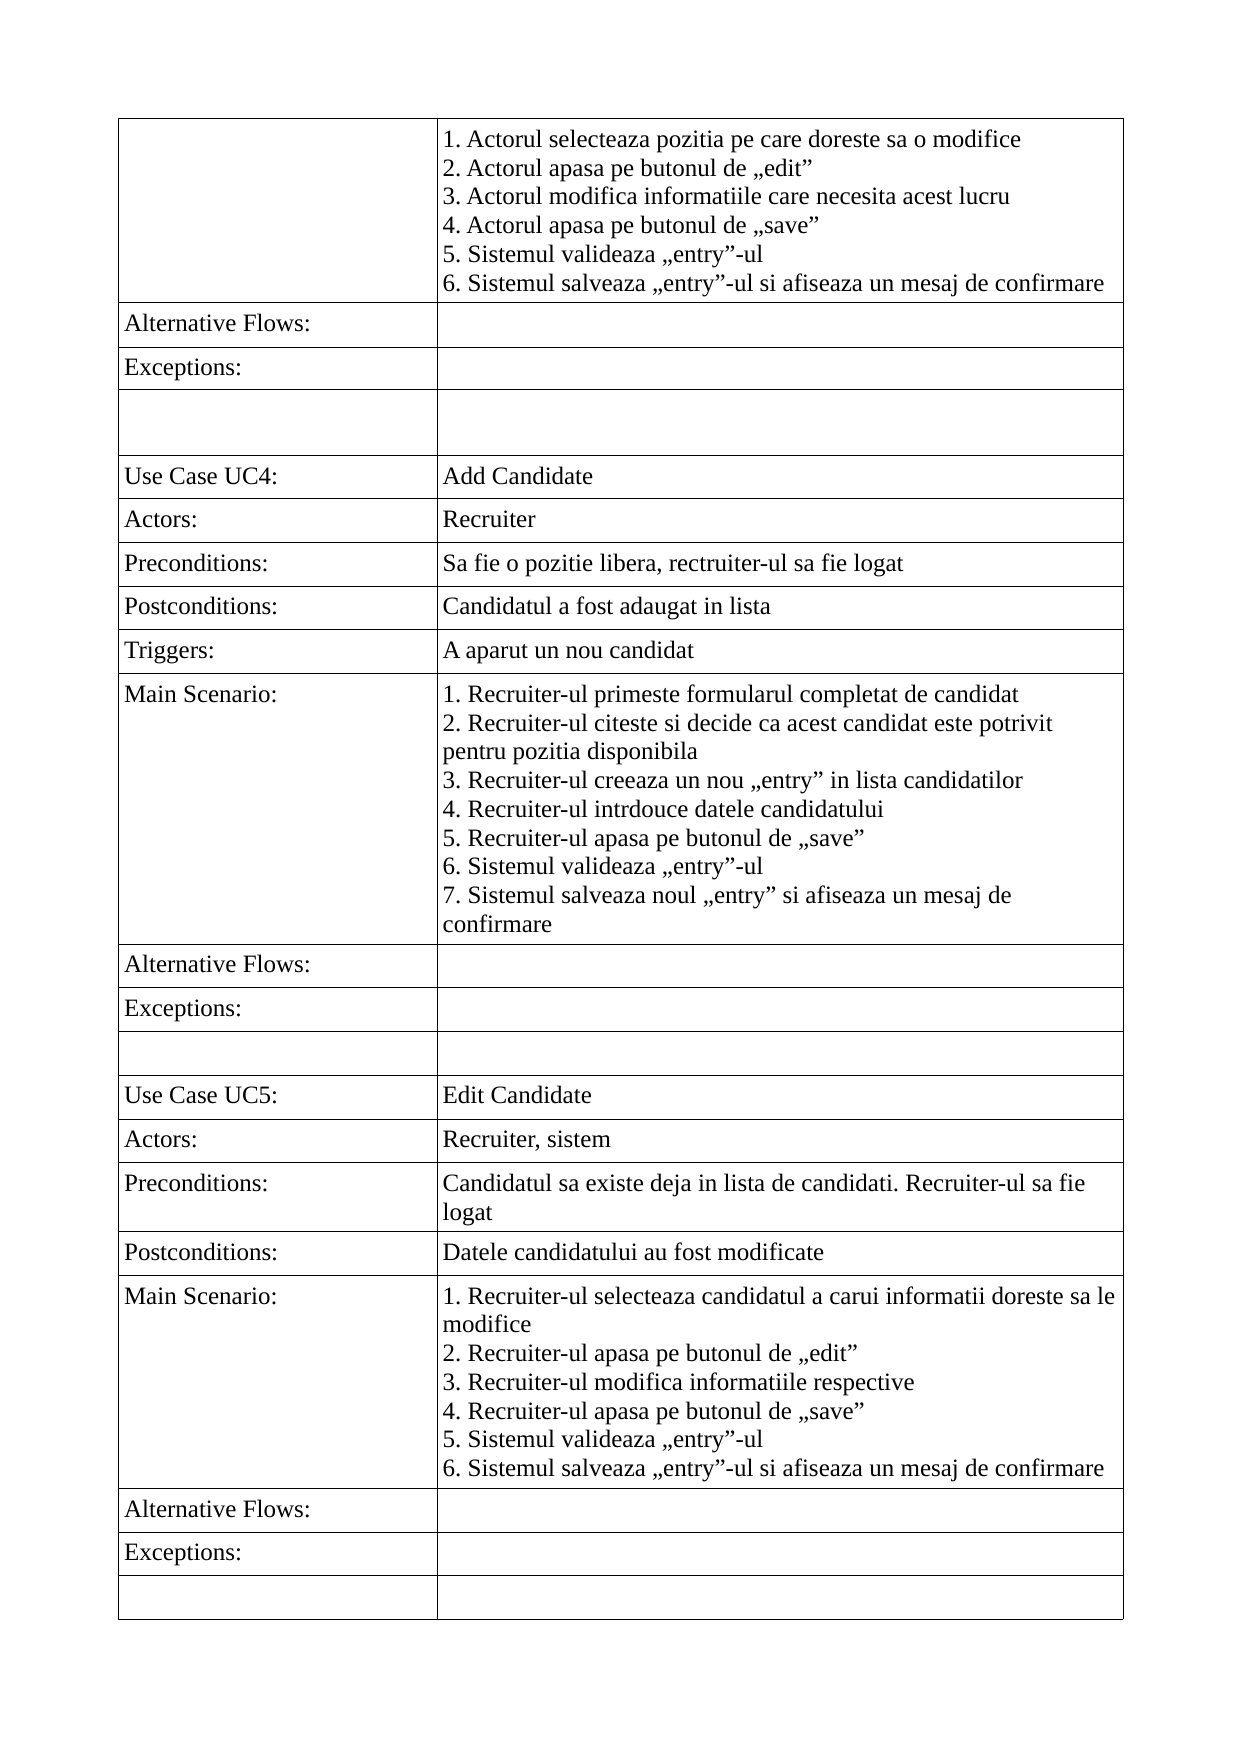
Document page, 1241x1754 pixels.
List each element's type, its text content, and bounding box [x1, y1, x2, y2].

table_cell Candidatul a fost adaugat in lista [438, 587, 1123, 629]
table_cell Edit Candidate [438, 1076, 1123, 1118]
table_cell 1. Recruiter-ul primeste formularul completat de candidat 2. Recruiter-ul citeste si decide ca acest candidat este potrivit pentru pozitia disponibila 3. Recruiter-ul creeaza un nou „entry” in lista candidatilor 4. Recruiter-ul intrdouce datele candidatului 5. Recruiter-ul apasa pe butonul de „save” 6. Sistemul valideaza „entry”-ul 7. Sistemul salveaza noul „entry” si afiseaza un mesaj de confirmare [438, 674, 1123, 943]
table_cell Exceptions: [119, 348, 437, 389]
table_cell [438, 945, 1123, 987]
table_cell [438, 348, 1123, 389]
table_cell [438, 1489, 1123, 1532]
table_cell Actors: [119, 499, 437, 542]
table_cell Alternative Flows: [119, 1489, 437, 1532]
table_cell Main Scenario: [119, 674, 437, 943]
table_cell [438, 1576, 1123, 1619]
table_cell Exceptions: [119, 1533, 437, 1575]
table_cell Candidatul sa existe deja in lista de candidati. Recruiter-ul sa fie logat [438, 1163, 1123, 1231]
table_cell Postconditions: [119, 1232, 437, 1275]
table_cell Triggers: [119, 630, 437, 673]
table_cell Main Scenario: [119, 1276, 437, 1488]
table_cell Add Candidate [438, 456, 1123, 498]
table_cell Use Case UC5: [119, 1076, 437, 1118]
table_cell Datele candidatului au fost modificate [438, 1232, 1123, 1275]
table_cell [119, 1032, 437, 1075]
table_cell A aparut un nou candidat [438, 630, 1123, 673]
table_cell Exceptions: [119, 988, 437, 1031]
table_cell [438, 1032, 1123, 1075]
table_cell Preconditions: [119, 1163, 437, 1231]
table_cell Sa fie o pozitie libera, rectruiter-ul sa fie logat [438, 543, 1123, 586]
table_cell Recruiter [438, 499, 1123, 542]
table_cell Actors: [119, 1120, 437, 1162]
table_cell Recruiter, sistem [438, 1120, 1123, 1162]
table_cell Alternative Flows: [119, 303, 437, 347]
table_cell Postconditions: [119, 587, 437, 629]
table_cell Preconditions: [119, 543, 437, 586]
table_cell Alternative Flows: [119, 945, 437, 987]
table_cell [438, 988, 1123, 1031]
table_cell [438, 303, 1123, 347]
table_cell [119, 1576, 437, 1619]
table_cell Use Case UC4: [119, 456, 437, 498]
table_cell [438, 390, 1123, 455]
table_cell [438, 1533, 1123, 1575]
table_cell 1. Actorul selecteaza pozitia pe care doreste sa o modifice 2. Actorul apasa pe butonul de „edit” 3. Actorul modifica informatiile care necesita acest lucru 4. Actorul apasa pe butonul de „save” 5. Sistemul valideaza „entry”-ul 6. Sistemul salveaza „entry”-ul si afiseaza un mesaj de confirmare [438, 119, 1123, 302]
table_cell [119, 390, 437, 455]
table_cell 1. Recruiter-ul selecteaza candidatul a carui informatii doreste sa le modifice 2. Recruiter-ul apasa pe butonul de „edit” 3. Recruiter-ul modifica informatiile respective 4. Recruiter-ul apasa pe butonul de „save” 5. Sistemul valideaza „entry”-ul 6. Sistemul salveaza „entry”-ul si afiseaza un mesaj de confirmare [438, 1276, 1123, 1488]
table_cell [119, 119, 437, 302]
